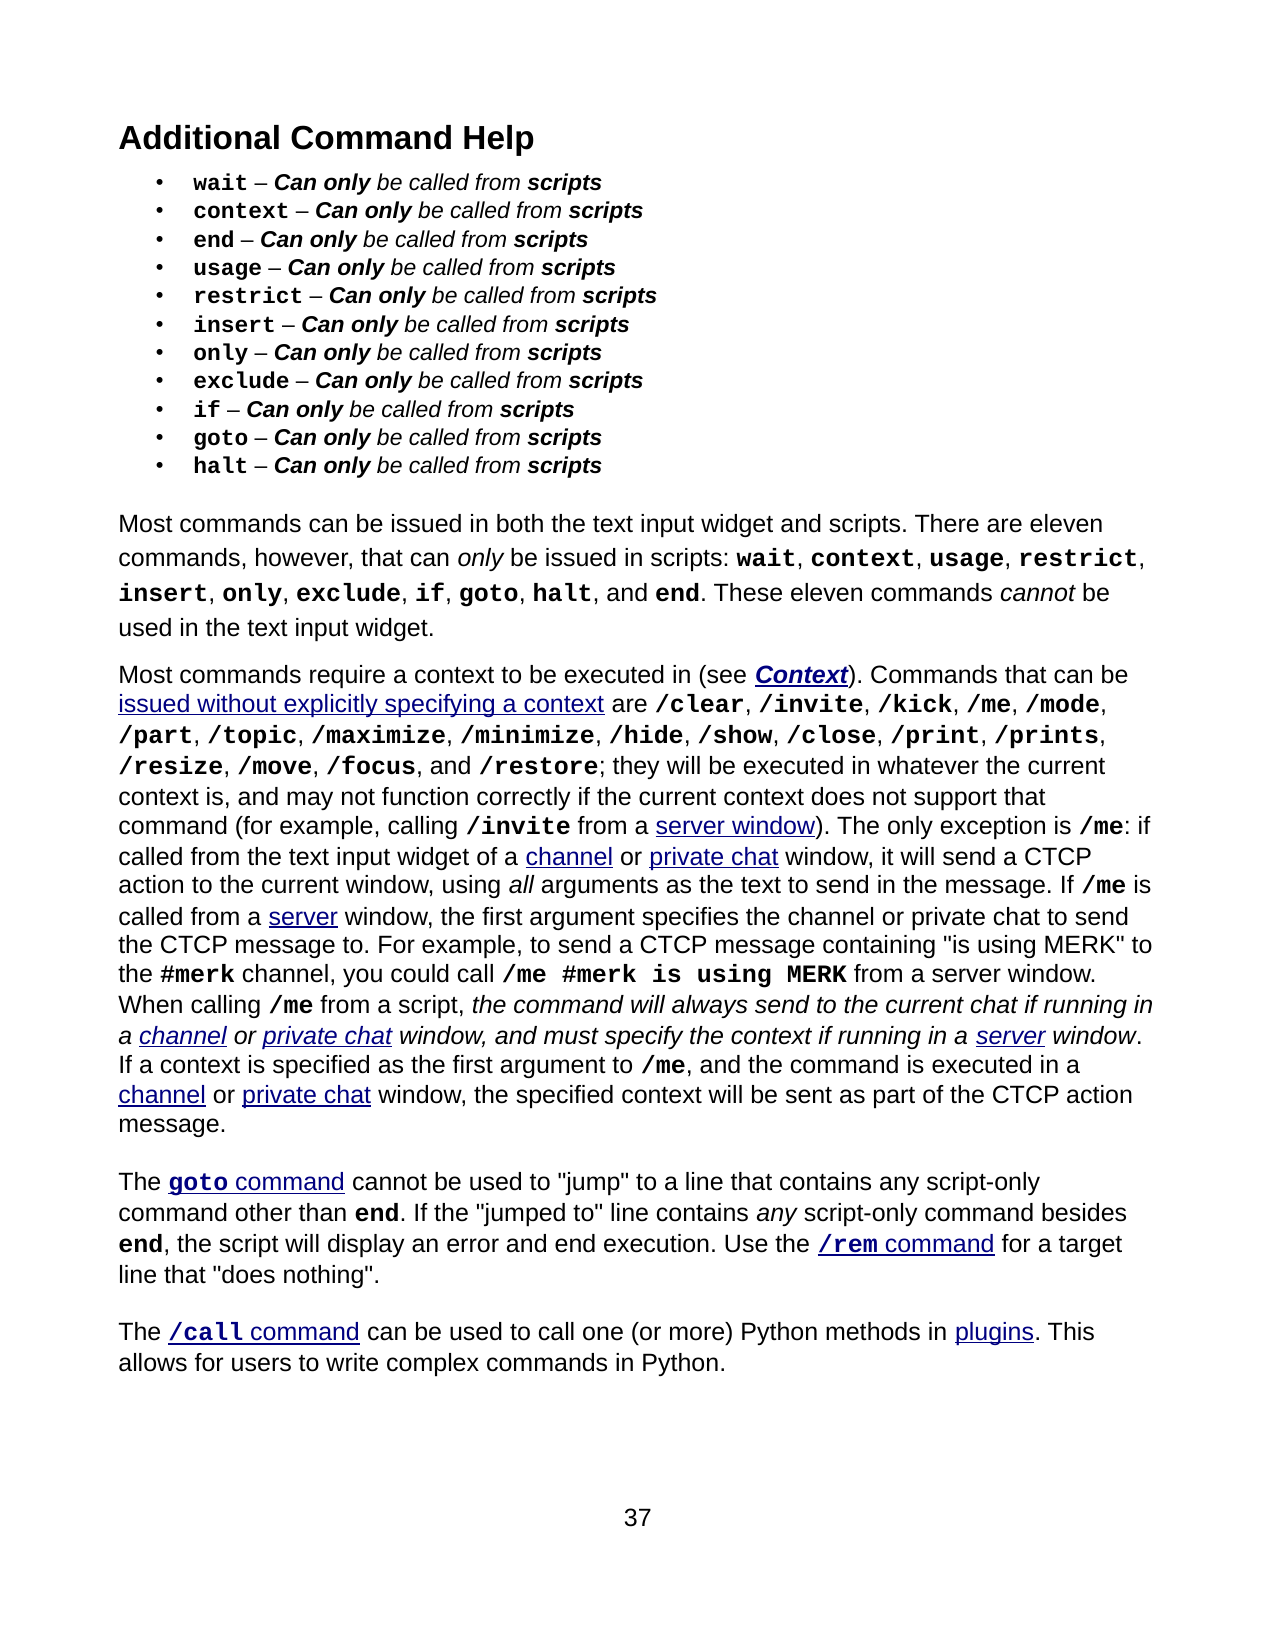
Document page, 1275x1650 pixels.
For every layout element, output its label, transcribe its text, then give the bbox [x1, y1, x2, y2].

list wait – Can only be called from scripts [156, 169, 1157, 197]
text Most commands can be issued in both the text input widget and scripts. There are eleven commands, however, that can only be issued in scripts: wait, context, usage, restrict, insert, only, exclude, if, goto, halt, and end. These eleven commands cannot be used in the text input widget. [118, 509, 1157, 642]
list restrict – Can only be called from scripts [156, 282, 1157, 311]
list end – Can only be called from scripts [156, 226, 1157, 254]
text The /call command can be used to call one (or more) Python methods in plugins. This allows for users to write complex commands in Python. [118, 1317, 1157, 1406]
list context – Can only be called from scripts [156, 197, 1157, 226]
list goto – Can only be called from scripts [156, 424, 1157, 452]
text The goto command cannot be used to "jump" to a line that contains any script-only command other than end. If the "jumped to" line contains any script-only command besides end, the script will display an error and end execution. Use the /rem command for a target line that "does nothing". [118, 1167, 1157, 1288]
list exclude – Can only be called from scripts [156, 367, 1157, 396]
subtitle Additional Command Help [118, 118, 1157, 157]
list if – Can only be called from scripts [156, 396, 1157, 424]
list usage – Can only be called from scripts [156, 254, 1157, 282]
list only – Can only be called from scripts [156, 339, 1157, 367]
text Most commands require a context to be executed in (see Context). Commands that can be issued without explicitly specifying a context are /clear, /invite, /kick, /me, /mode, /part, /topic, /maximize, /minimize, /hide, /show, /close, /print, /prints, /resize, /move, /focus, and /restore; they will be executed in whatever the current context is, and may not function correctly if the current context does not support that command (for example, calling /invite from a server window). The only exception is /me: if called from the text input widget of a channel or private chat window, it will send a CTCP action to the current window, using all arguments as the text to send in the message. If /me is called from a server window, the first argument specifies the channel or private chat to send the CTCP message to. For example, to send a CTCP message containing "is using MERK" to the #merk channel, you could call /me #merk is using MERK from a server window. When calling /me from a script, the command will always send to the current chat if running in a channel or private chat window, and must specify the context if running in a server window. If a context is specified as the first argument to /me, and the command is executed in a channel or private chat window, the specified context will be sent as part of the CTCP action message. [118, 661, 1157, 1138]
list halt – Can only be called from scripts [156, 452, 1157, 481]
list insert – Can only be called from scripts [156, 311, 1157, 339]
